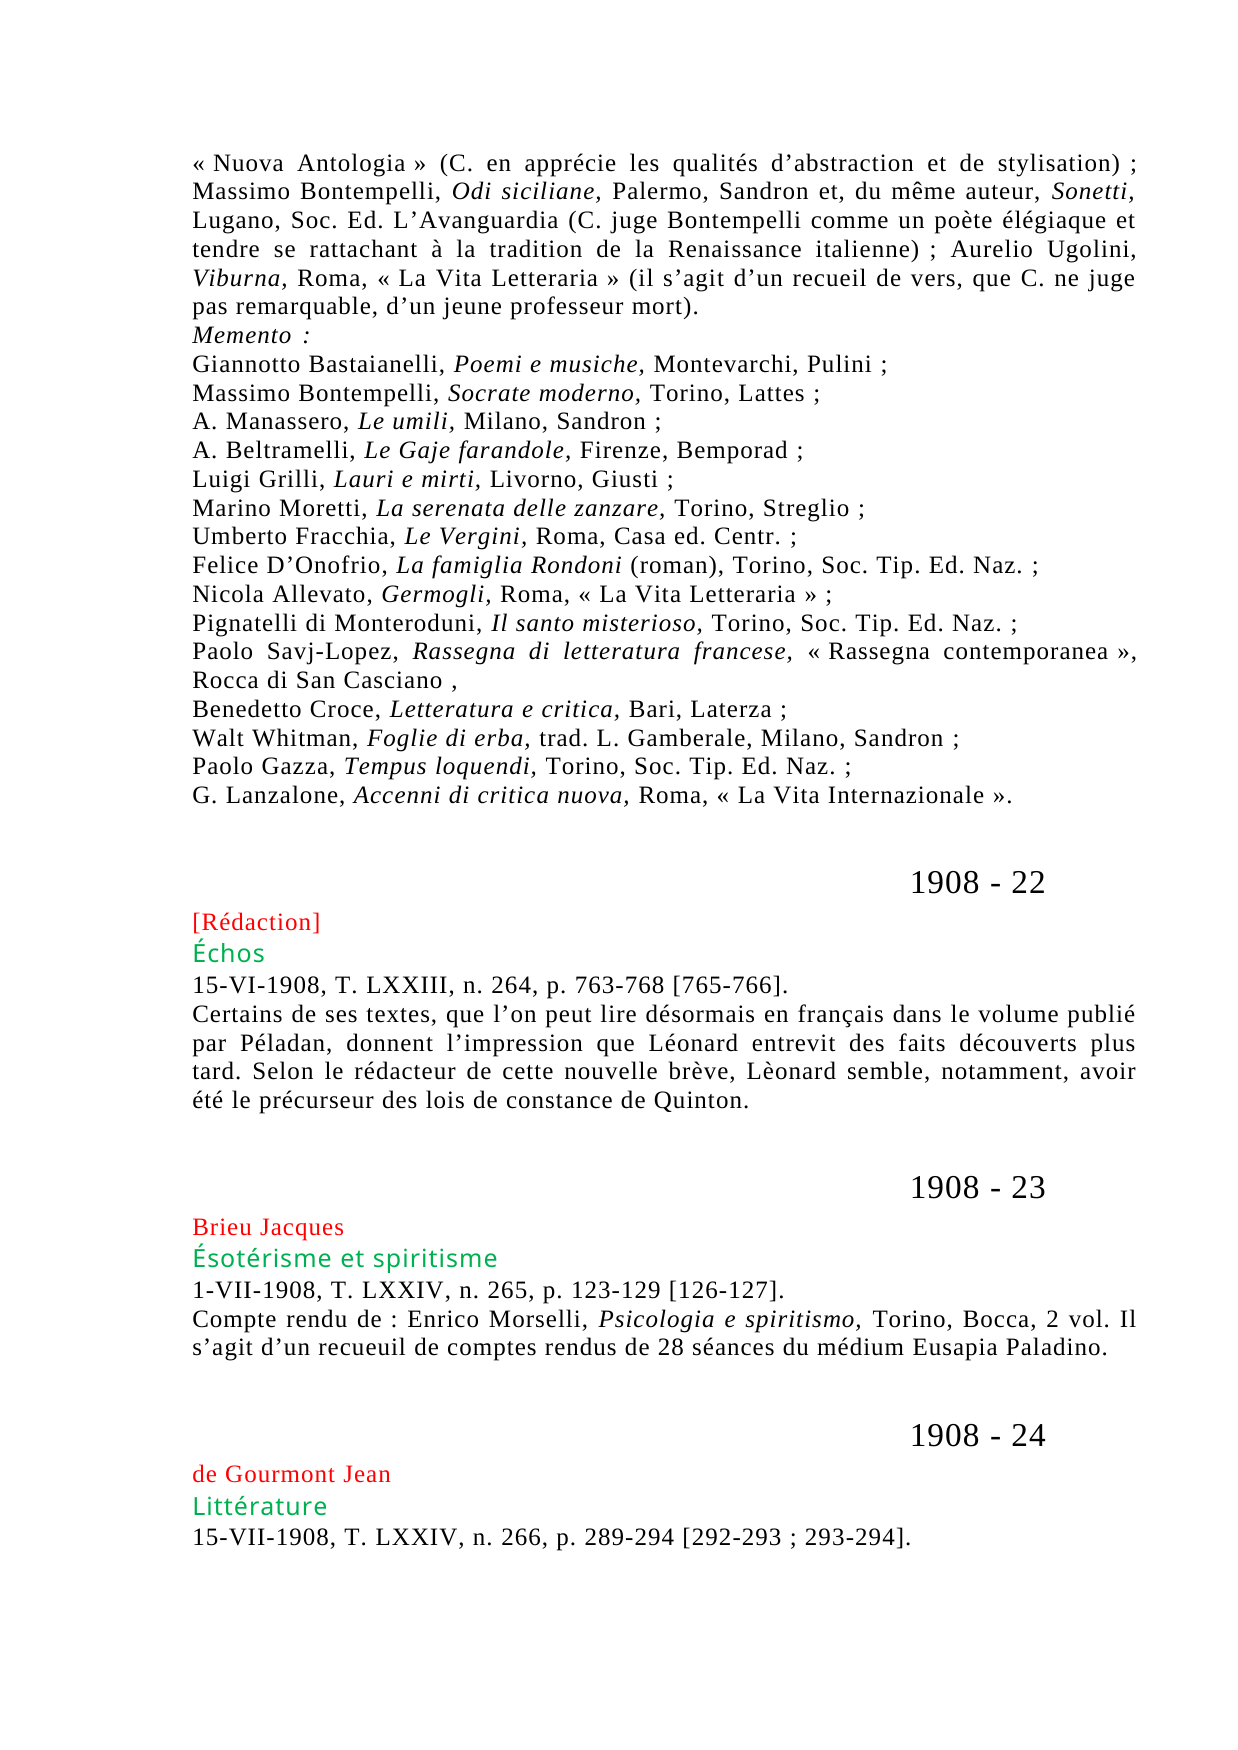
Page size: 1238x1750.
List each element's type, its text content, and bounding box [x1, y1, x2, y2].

text Marino Moretti, La serenata delle zanzare, Torino, Streglio ; [192, 493, 1137, 521]
text Paolo Savj‑Lopez, Rassegna di letteratura francese, « Rassegna contemporanea », Rocca di San Casciano , [192, 636, 1137, 694]
subtitle 1908 ‑ 23 [192, 1168, 1046, 1206]
text Pignatelli di Monteroduni, Il santo misterioso, Torino, Soc. Tip. Ed. Naz. ; [192, 608, 1137, 636]
text 15‑VI‑1908, T. LXXIII, n. 264, p. 763‑768 [765‑766]. [192, 970, 1137, 999]
text Littérature [192, 1488, 1046, 1522]
text Umberto Fracchia, Le Vergini, Roma, Casa ed. Centr. ; [192, 521, 1137, 550]
text « Nuova Antologia » (C. en apprécie les qualités d’abstraction et de stylisation) ; Massimo Bontempelli, Odi siciliane, Palermo, Sandron et, du même auteur, Sonetti, Lugano, Soc. Ed. L’Avanguardia (C. juge Bontempelli comme un poète élégiaque et tendre se rattachant à la tradition de la Renaissance italienne) ; Aurelio Ugolini, Viburna, Roma, « La Vita Letteraria » (il s’agit d’un recueil de vers, que C. ne juge pas remarquable, d’un jeune professeur mort). [192, 148, 1137, 320]
text Luigi Grilli, Lauri e mirti, Livorno, Giusti ; [192, 464, 1137, 493]
text Memento : [192, 320, 1137, 349]
text Brieu Jacques [192, 1212, 1046, 1241]
text Certains de ses textes, que l’on peut lire désormais en français dans le volume publié par Péladan, donnent l’impression que Léonard entrevit des faits découverts plus tard. Selon le rédacteur de cette nouvelle brève, Lèonard semble, notamment, avoir été le précurseur des lois de constance de Quinton. [192, 999, 1137, 1114]
text A. Manassero, Le umili, Milano, Sandron ; [192, 406, 1137, 435]
text 1‑VII‑1908, T. LXXIV, n. 265, p. 123‑129 [126‑127]. [192, 1275, 1137, 1304]
text Paolo Gazza, Tempus loquendi, Torino, Soc. Tip. Ed. Naz. ; [192, 751, 1137, 780]
text Compte rendu de : Enrico Morselli, Psicologia e spiritismo, Torino, Bocca, 2 vol. Il s’agit d’un recueuil de comptes rendus de 28 séances du médium Eusapia Paladino. [192, 1304, 1137, 1361]
subtitle 1908 ‑ 22 [192, 863, 1046, 901]
text Benedetto Croce, Letteratura e critica, Bari, Laterza ; [192, 694, 1137, 723]
text Felice D’Onofrio, La famiglia Rondoni (roman), Torino, Soc. Tip. Ed. Naz. ; [192, 550, 1137, 579]
text 15‑VII‑1908, T. LXXIV, n. 266, p. 289‑294 [292‑293 ; 293‑294]. [192, 1522, 1137, 1551]
text A. Beltramelli, Le Gaje farandole, Firenze, Bemporad ; [192, 435, 1137, 464]
text Échos [192, 936, 1046, 970]
text G. Lanzalone, Accenni di critica nuova, Roma, « La Vita Internazionale ». [192, 780, 1137, 809]
text [Rédaction] [192, 907, 1046, 936]
subtitle 1908 ‑ 24 [192, 1415, 1046, 1453]
text Ésotérisme et spiritisme [192, 1241, 1046, 1275]
text Giannotto Bastaianelli, Poemi e musiche, Montevarchi, Pulini ; [192, 349, 1137, 378]
text de Gourmont Jean [192, 1459, 1046, 1488]
text Walt Whitman, Foglie di erba, trad. L. Gamberale, Milano, Sandron ; [192, 723, 1137, 751]
text Massimo Bontempelli, Socrate moderno, Torino, Lattes ; [192, 378, 1137, 406]
text Nicola Allevato, Germogli, Roma, « La Vita Letteraria » ; [192, 579, 1137, 608]
